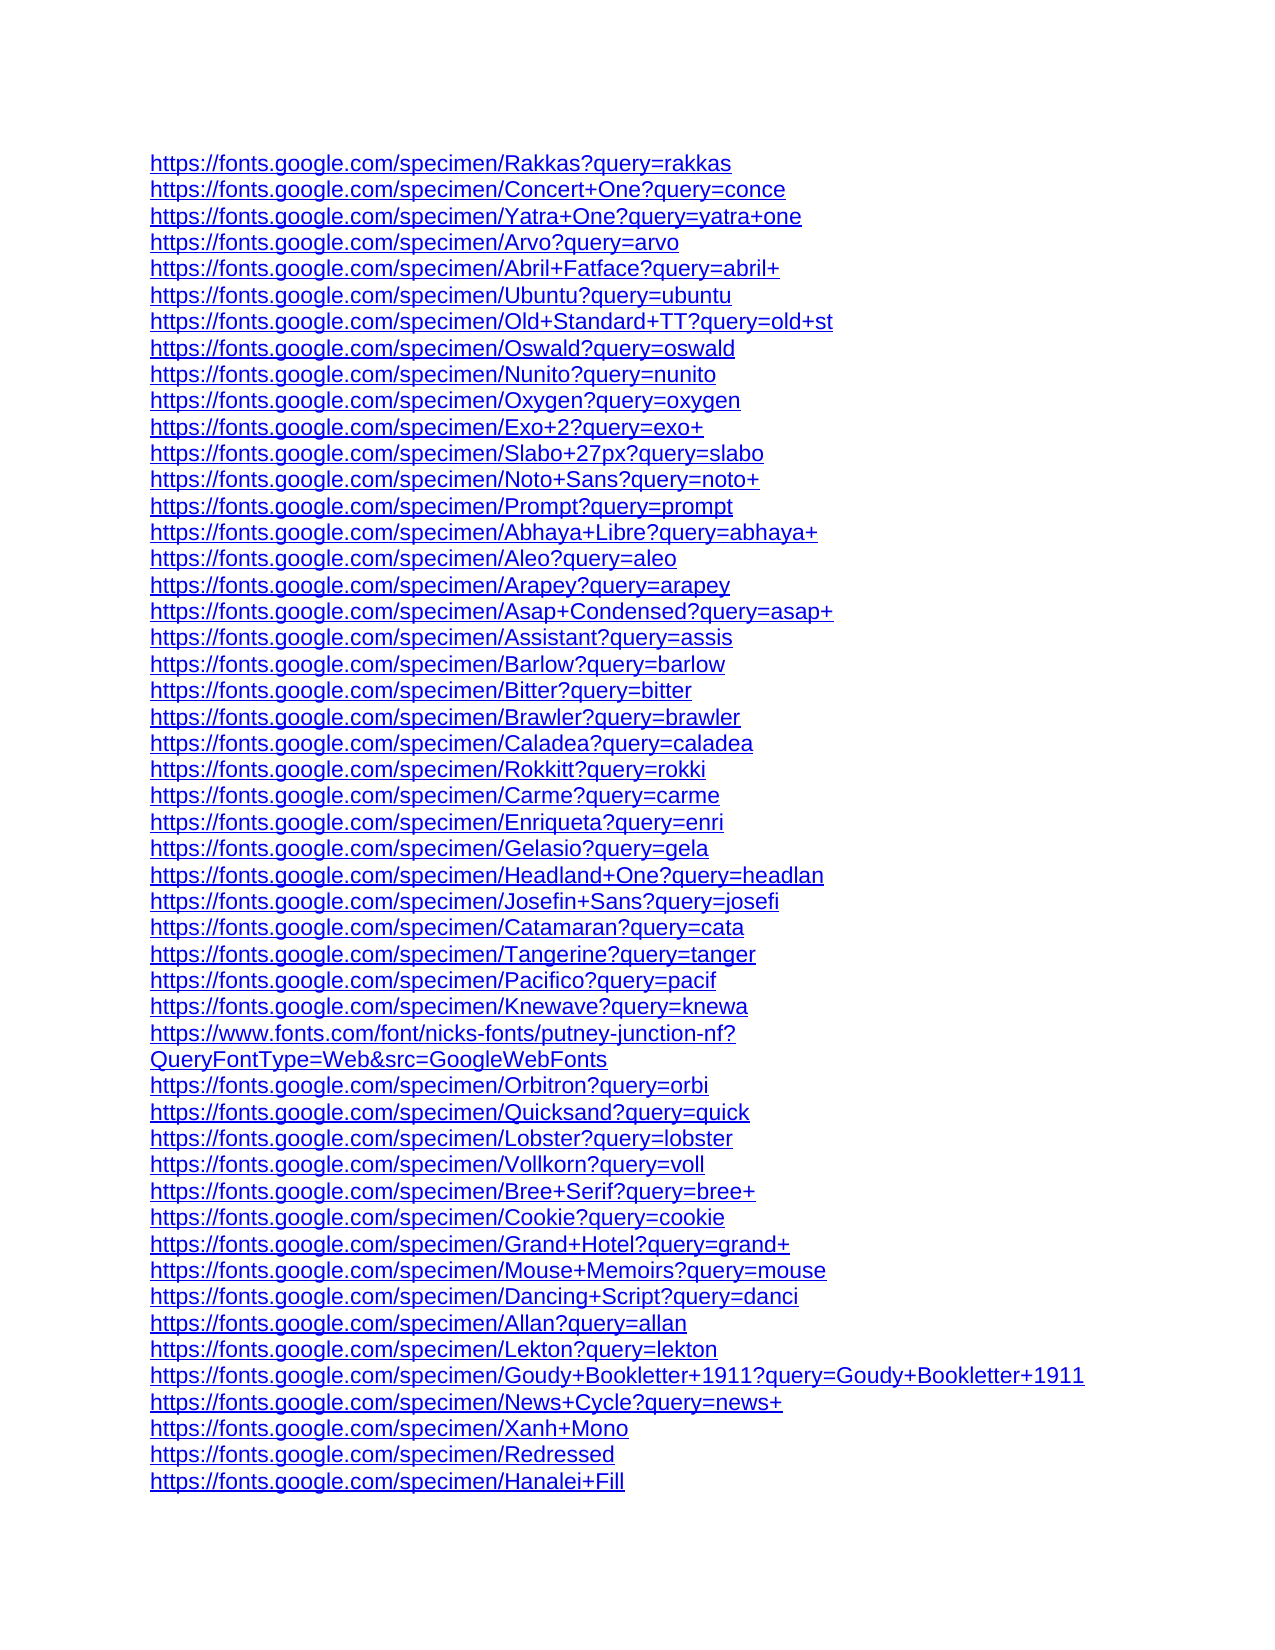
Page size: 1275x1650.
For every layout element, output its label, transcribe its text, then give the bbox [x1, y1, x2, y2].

text https://fonts.google.com/specimen/Tangerine?query=tanger [150, 941, 1125, 967]
text https://fonts.google.com/specimen/Orbitron?query=orbi [150, 1072, 1125, 1099]
text https://fonts.google.com/specimen/Nunito?query=nunito [150, 361, 1125, 387]
text https://fonts.google.com/specimen/Josefin+Sans?query=josefi [150, 888, 1125, 914]
text https://fonts.google.com/specimen/Quicksand?query=quick [150, 1099, 1125, 1125]
text https://fonts.google.com/specimen/Enriqueta?query=enri [150, 809, 1125, 835]
text https://fonts.google.com/specimen/Bitter?query=bitter [150, 677, 1125, 703]
text https://fonts.google.com/specimen/Cookie?query=cookie [150, 1204, 1125, 1231]
text https://fonts.google.com/specimen/Prompt?query=prompt [150, 493, 1125, 519]
text https://fonts.google.com/specimen/Yatra+One?query=yatra+one [150, 203, 1125, 229]
text https://fonts.google.com/specimen/Catamaran?query=cata [150, 914, 1125, 941]
text https://fonts.google.com/specimen/News+Cycle?query=news+ [150, 1389, 1125, 1415]
text https://fonts.google.com/specimen/Redressed [150, 1441, 1125, 1468]
text https://fonts.google.com/specimen/Abril+Fatface?query=abril+ [150, 255, 1125, 282]
text https://fonts.google.com/specimen/Carme?query=carme [150, 782, 1125, 809]
text https://fonts.google.com/specimen/Arapey?query=arapey [150, 572, 1125, 598]
text https://fonts.google.com/specimen/Bree+Serif?query=bree+ [150, 1178, 1125, 1204]
text https://fonts.google.com/specimen/Hanalei+Fill [150, 1468, 1125, 1494]
text https://fonts.google.com/specimen/Goudy+Bookletter+1911?query=Goudy+Bookletter+1911 [150, 1362, 1125, 1389]
text https://fonts.google.com/specimen/Abhaya+Libre?query=abhaya+ [150, 519, 1125, 545]
text https://fonts.google.com/specimen/Lobster?query=lobster [150, 1125, 1125, 1151]
text https://fonts.google.com/specimen/Oxygen?query=oxygen [150, 387, 1125, 413]
text https://fonts.google.com/specimen/Exo+2?query=exo+ [150, 413, 1125, 440]
text https://fonts.google.com/specimen/Concert+One?query=conce [150, 176, 1125, 203]
text https://fonts.google.com/specimen/Vollkorn?query=voll [150, 1151, 1125, 1178]
text https://fonts.google.com/specimen/Gelasio?query=gela [150, 835, 1125, 862]
text https://fonts.google.com/specimen/Aleo?query=aleo [150, 545, 1125, 572]
text https://fonts.google.com/specimen/Pacifico?query=pacif [150, 967, 1125, 993]
text https://fonts.google.com/specimen/Lekton?query=lekton [150, 1336, 1125, 1362]
text https://fonts.google.com/specimen/Ubuntu?query=ubuntu [150, 282, 1125, 308]
text https://fonts.google.com/specimen/Dancing+Script?query=danci [150, 1283, 1125, 1309]
text https://fonts.google.com/specimen/Barlow?query=barlow [150, 651, 1125, 677]
text https://fonts.google.com/specimen/Headland+One?query=headlan [150, 862, 1125, 888]
text https://fonts.google.com/specimen/Assistant?query=assis [150, 624, 1125, 651]
text https://fonts.google.com/specimen/Noto+Sans?query=noto+ [150, 466, 1125, 493]
text https://fonts.google.com/specimen/Brawler?query=brawler [150, 703, 1125, 730]
text https://fonts.google.com/specimen/Rokkitt?query=rokki [150, 756, 1125, 782]
text https://fonts.google.com/specimen/Arvo?query=arvo [150, 229, 1125, 255]
text https://fonts.google.com/specimen/Xanh+Mono [150, 1415, 1125, 1441]
text https://fonts.google.com/specimen/Caladea?query=caladea [150, 730, 1125, 756]
text https://fonts.google.com/specimen/Knewave?query=knewa [150, 993, 1125, 1020]
text https://fonts.google.com/specimen/Oswald?query=oswald [150, 334, 1125, 361]
text https://fonts.google.com/specimen/Slabo+27px?query=slabo [150, 440, 1125, 466]
text https://www.fonts.com/font/nicks-fonts/putney-junction-nf?QueryFontType=Web&src=GoogleWebFonts [150, 1020, 1125, 1072]
text https://fonts.google.com/specimen/Old+Standard+TT?query=old+st [150, 308, 1125, 334]
text https://fonts.google.com/specimen/Mouse+Memoirs?query=mouse [150, 1257, 1125, 1283]
text https://fonts.google.com/specimen/Rakkas?query=rakkas [150, 150, 1125, 176]
text https://fonts.google.com/specimen/Allan?query=allan [150, 1309, 1125, 1336]
text https://fonts.google.com/specimen/Asap+Condensed?query=asap+ [150, 598, 1125, 624]
text https://fonts.google.com/specimen/Grand+Hotel?query=grand+ [150, 1231, 1125, 1257]
